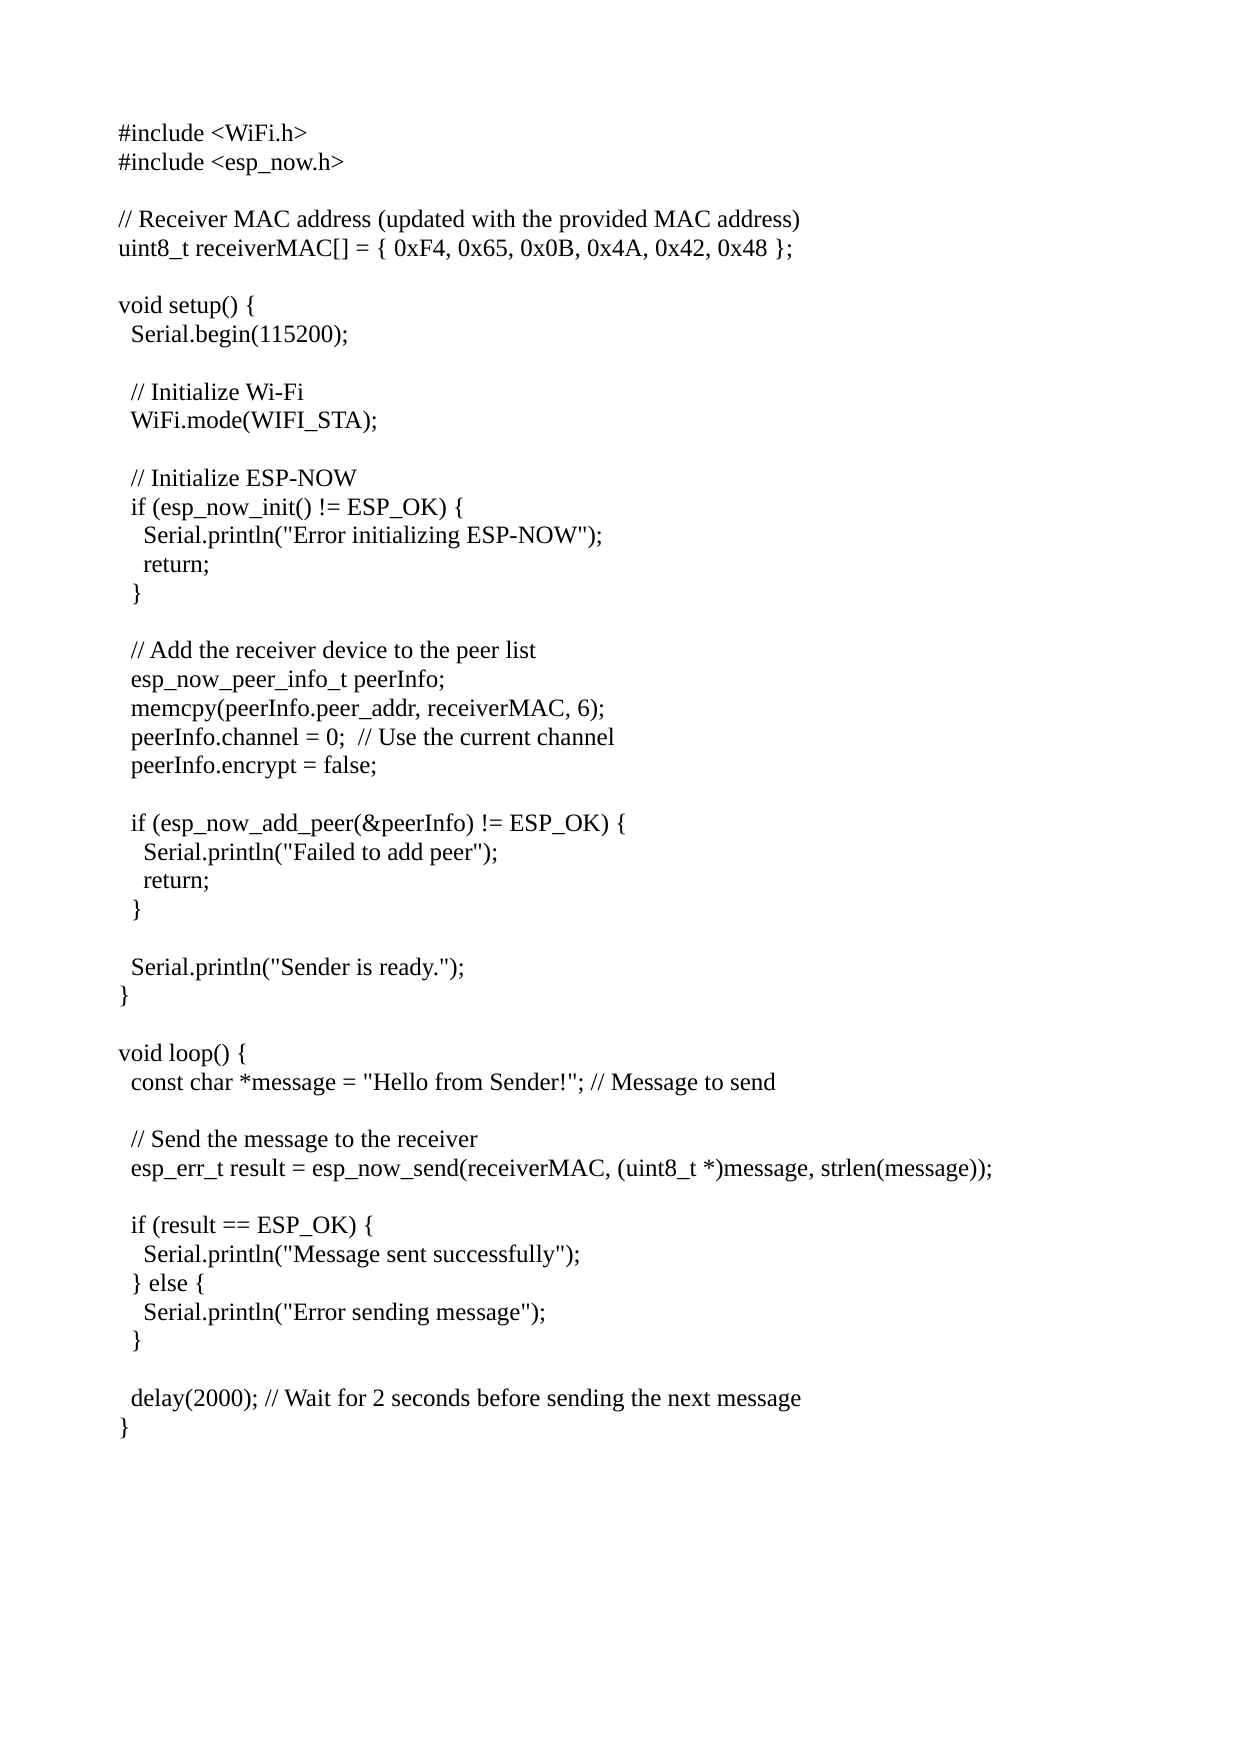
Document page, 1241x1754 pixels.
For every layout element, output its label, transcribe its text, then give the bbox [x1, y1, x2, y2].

text // Initialize Wi-Fi [118, 377, 1122, 406]
text if (result == ESP_OK) { [118, 1211, 1122, 1239]
text } [118, 1326, 1122, 1354]
text } [118, 894, 1122, 923]
text Serial.begin(115200); [118, 319, 1122, 348]
text void loop() { [118, 1038, 1122, 1067]
text // Initialize ESP-NOW [118, 463, 1122, 492]
text void setup() { [118, 291, 1122, 319]
text #include <WiFi.h> [118, 118, 1122, 147]
text const char *message = "Hello from Sender!"; // Message to send [118, 1067, 1122, 1096]
text #include <esp_now.h> [118, 147, 1122, 176]
text if (esp_now_init() != ESP_OK) { [118, 492, 1122, 521]
text esp_now_peer_info_t peerInfo; [118, 664, 1122, 693]
text if (esp_now_add_peer(&peerInfo) != ESP_OK) { [118, 808, 1122, 837]
text } else { [118, 1268, 1122, 1297]
text return; [118, 866, 1122, 894]
text } [118, 1412, 1122, 1613]
text memcpy(peerInfo.peer_addr, receiverMAC, 6); [118, 693, 1122, 722]
text uint8_t receiverMAC[] = { 0xF4, 0x65, 0x0B, 0x4A, 0x42, 0x48 }; [118, 233, 1122, 262]
text WiFi.mode(WIFI_STA); [118, 406, 1122, 434]
text Serial.println("Failed to add peer"); [118, 837, 1122, 866]
text } [118, 981, 1122, 1009]
text // Add the receiver device to the peer list [118, 636, 1122, 664]
text } [118, 578, 1122, 607]
text // Receiver MAC address (updated with the provided MAC address) [118, 204, 1122, 233]
text peerInfo.channel = 0; // Use the current channel [118, 722, 1122, 751]
text delay(2000); // Wait for 2 seconds before sending the next message [118, 1383, 1122, 1412]
text return; [118, 549, 1122, 578]
text Serial.println("Error sending message"); [118, 1297, 1122, 1326]
text esp_err_t result = esp_now_send(receiverMAC, (uint8_t *)message, strlen(message)); [118, 1153, 1122, 1182]
text Serial.println("Message sent successfully"); [118, 1239, 1122, 1268]
text // Send the message to the receiver [118, 1124, 1122, 1153]
text Serial.println("Error initializing ESP-NOW"); [118, 521, 1122, 549]
text peerInfo.encrypt = false; [118, 751, 1122, 779]
text Serial.println("Sender is ready."); [118, 952, 1122, 981]
